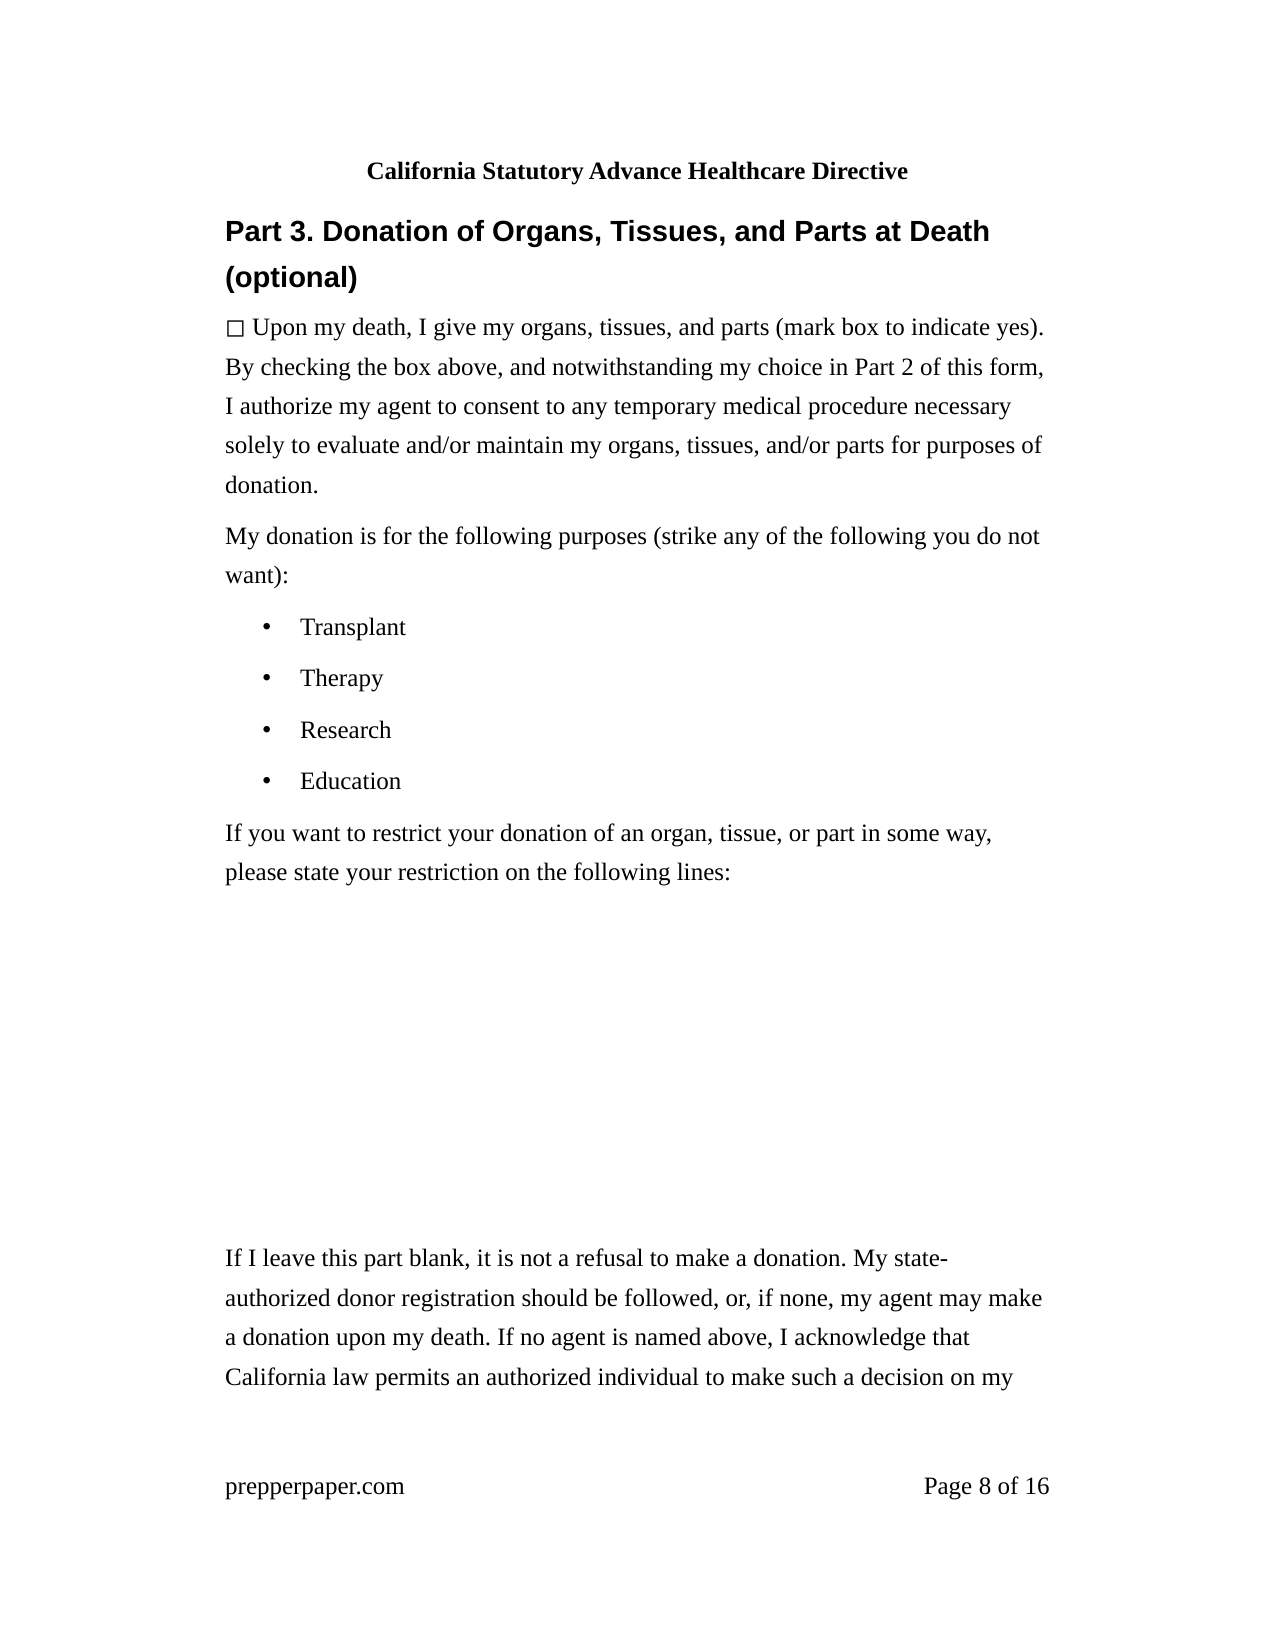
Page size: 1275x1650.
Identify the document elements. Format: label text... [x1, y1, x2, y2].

text ◻ Upon my death, I give my organs, tissues, and parts (mark box to indicate yes). By checking the box above, and notwithstanding my choice in Part 2 of this form, I authorize my agent to consent to any temporary medical procedure necessary solely to evaluate and/or maintain my organs, tissues, and/or parts for purposes of donation. [225, 312, 1050, 498]
subtitle Part 3. Donation of Organs, Tissues, and Parts at Death (optional) [225, 214, 1050, 294]
text If I leave this part blank, it is not a refusal to make a donation. My state-authorized donor registration should be followed, or, if none, my agent may make a donation upon my death. If no agent is named above, I acknowledge that California law permits an authorized individual to make such a decision on my [225, 1243, 1050, 1390]
list Therapy [262, 663, 1050, 692]
list Transplant [262, 612, 1050, 641]
list Research [262, 715, 1050, 744]
text If you want to restrict your donation of an organ, tissue, or part in some way, please state your restriction on the following lines: [225, 818, 1050, 886]
list Education [262, 766, 1050, 795]
text My donation is for the following purposes (strike any of the following you do not want): [225, 521, 1050, 589]
